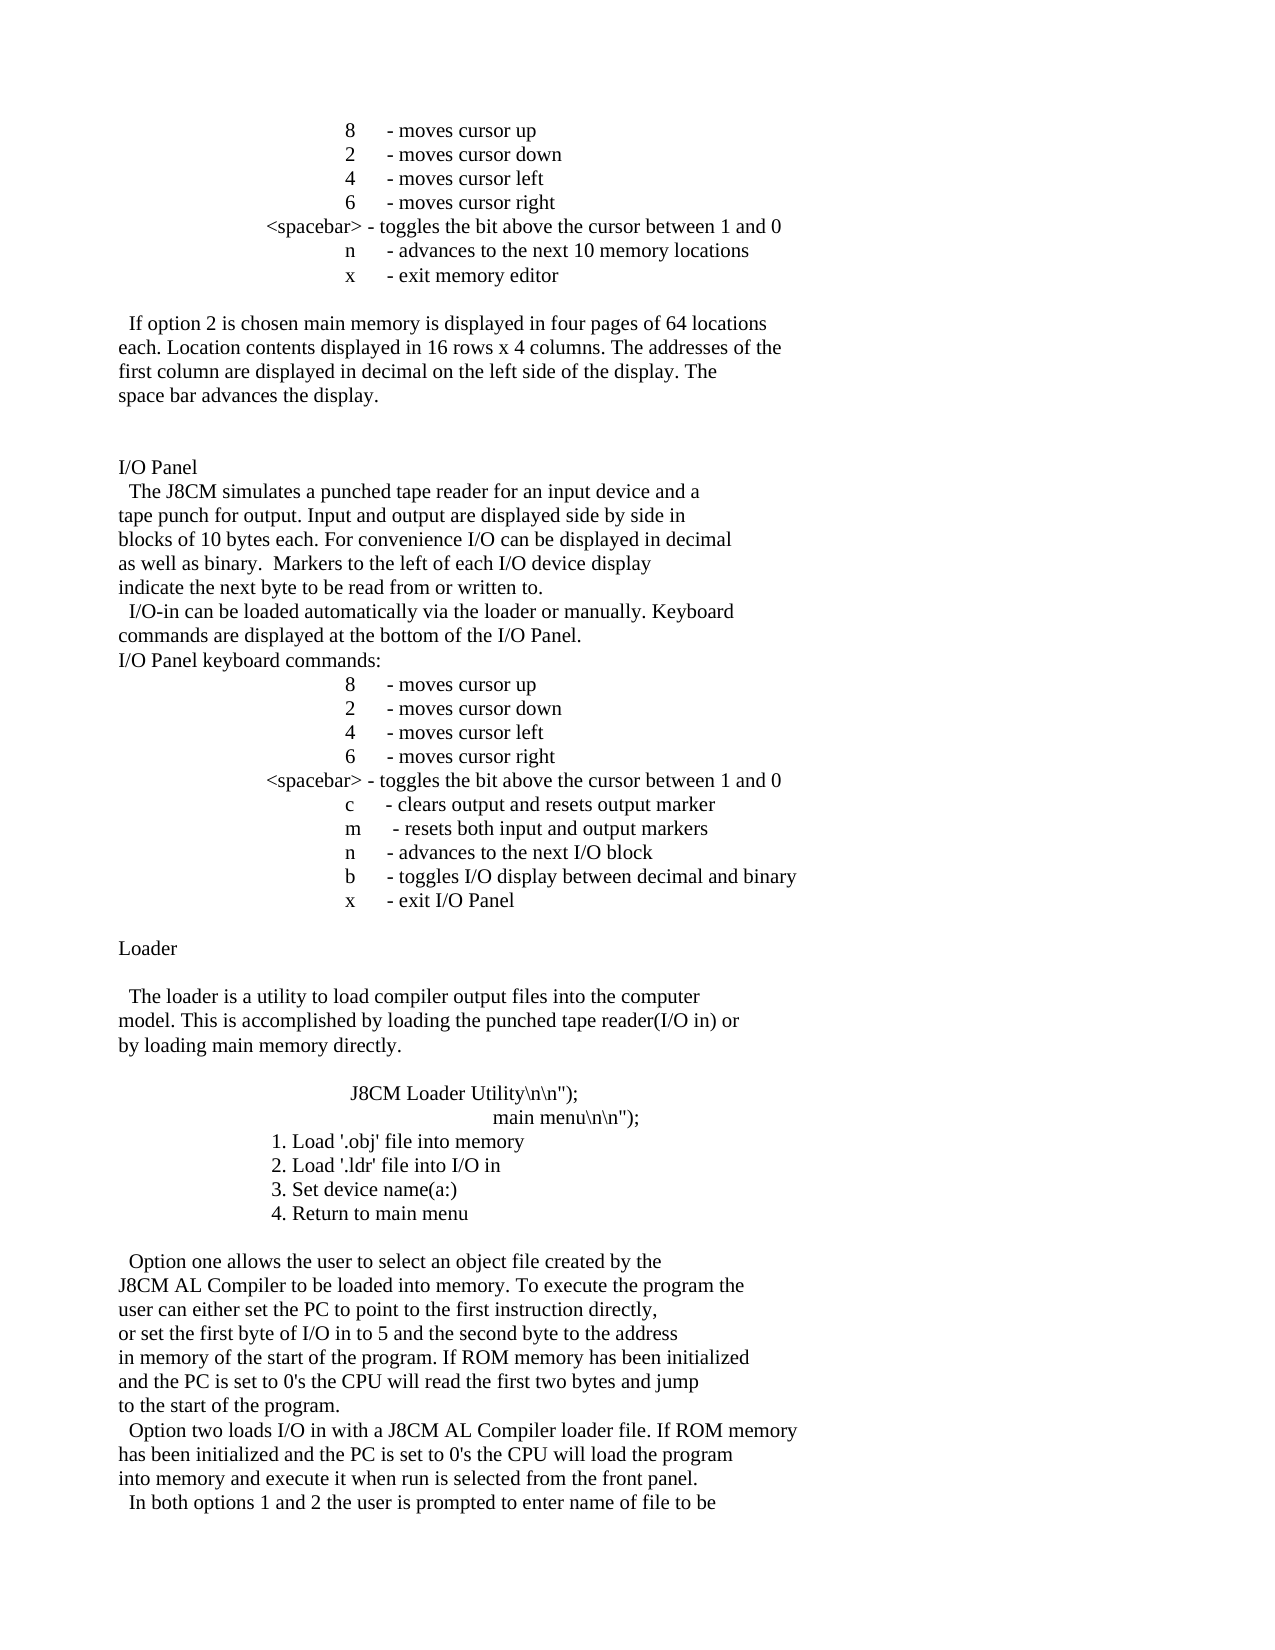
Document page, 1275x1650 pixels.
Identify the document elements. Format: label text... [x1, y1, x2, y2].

text or set the first byte of I/O in to 5 and the second byte to the address [118, 1321, 1157, 1345]
text m - resets both input and output markers [118, 816, 1157, 840]
text by loading main memory directly. [118, 1032, 1157, 1057]
text and the PC is set to 0's the CPU will read the first two bytes and jump [118, 1369, 1157, 1393]
text first column are displayed in decimal on the left side of the display. The [118, 359, 1157, 383]
text as well as binary. Markers to the left of each I/O device display [118, 551, 1157, 575]
text c - clears output and resets output marker [118, 792, 1157, 816]
text <spacebar> - toggles the bit above the cursor between 1 and 0 [118, 214, 1157, 238]
text 2. Load '.ldr' file into I/O in [118, 1153, 1157, 1177]
text Loader [118, 936, 1157, 960]
text n - advances to the next I/O block [118, 840, 1157, 864]
text n - advances to the next 10 memory locations [118, 238, 1157, 262]
text In both options 1 and 2 the user is prompted to enter name of file to be [118, 1490, 1157, 1514]
text each. Location contents displayed in 16 rows x 4 columns. The addresses of the [118, 335, 1157, 359]
text b - toggles I/O display between decimal and binary [118, 864, 1157, 888]
text into memory and execute it when run is selected from the front panel. [118, 1466, 1157, 1490]
text to the start of the program. [118, 1393, 1157, 1417]
text 2 - moves cursor down [118, 696, 1157, 720]
text has been initialized and the PC is set to 0's the CPU will load the program [118, 1442, 1157, 1466]
text Option two loads I/O in with a J8CM AL Compiler loader file. If ROM memory [118, 1417, 1157, 1442]
text I/O Panel [118, 455, 1157, 479]
text blocks of 10 bytes each. For convenience I/O can be displayed in decimal [118, 527, 1157, 551]
text user can either set the PC to point to the first instruction directly, [118, 1297, 1157, 1321]
text 1. Load '.obj' file into memory [118, 1129, 1157, 1153]
text x - exit I/O Panel [118, 888, 1157, 912]
text <spacebar> - toggles the bit above the cursor between 1 and 0 [118, 768, 1157, 792]
text commands are displayed at the bottom of the I/O Panel. [118, 623, 1157, 647]
text J8CM Loader Utility\n\n"); [118, 1081, 1157, 1105]
text tape punch for output. Input and output are displayed side by side in [118, 503, 1157, 527]
text 4. Return to main menu [118, 1201, 1157, 1225]
text 4 - moves cursor left [118, 720, 1157, 744]
text indicate the next byte to be read from or written to. [118, 575, 1157, 599]
text If option 2 is chosen main memory is displayed in four pages of 64 locations [118, 311, 1157, 335]
text 6 - moves cursor right [118, 190, 1157, 214]
text main menu\n\n"); [118, 1105, 1157, 1129]
text 8 - moves cursor up [118, 118, 1157, 142]
text Option one allows the user to select an object file created by the [118, 1249, 1157, 1273]
text 2 - moves cursor down [118, 142, 1157, 166]
text 3. Set device name(a:) [118, 1177, 1157, 1201]
text 4 - moves cursor left [118, 166, 1157, 190]
text model. This is accomplished by loading the punched tape reader(I/O in) or [118, 1008, 1157, 1032]
text J8CM AL Compiler to be loaded into memory. To execute the program the [118, 1273, 1157, 1297]
text The J8CM simulates a punched tape reader for an input device and a [118, 479, 1157, 503]
text in memory of the start of the program. If ROM memory has been initialized [118, 1345, 1157, 1369]
text space bar advances the display. [118, 383, 1157, 407]
text I/O Panel keyboard commands: [118, 647, 1157, 672]
text The loader is a utility to load compiler output files into the computer [118, 984, 1157, 1008]
text x - exit memory editor [118, 262, 1157, 287]
text 8 - moves cursor up [118, 672, 1157, 696]
text I/O-in can be loaded automatically via the loader or manually. Keyboard [118, 599, 1157, 623]
text 6 - moves cursor right [118, 744, 1157, 768]
